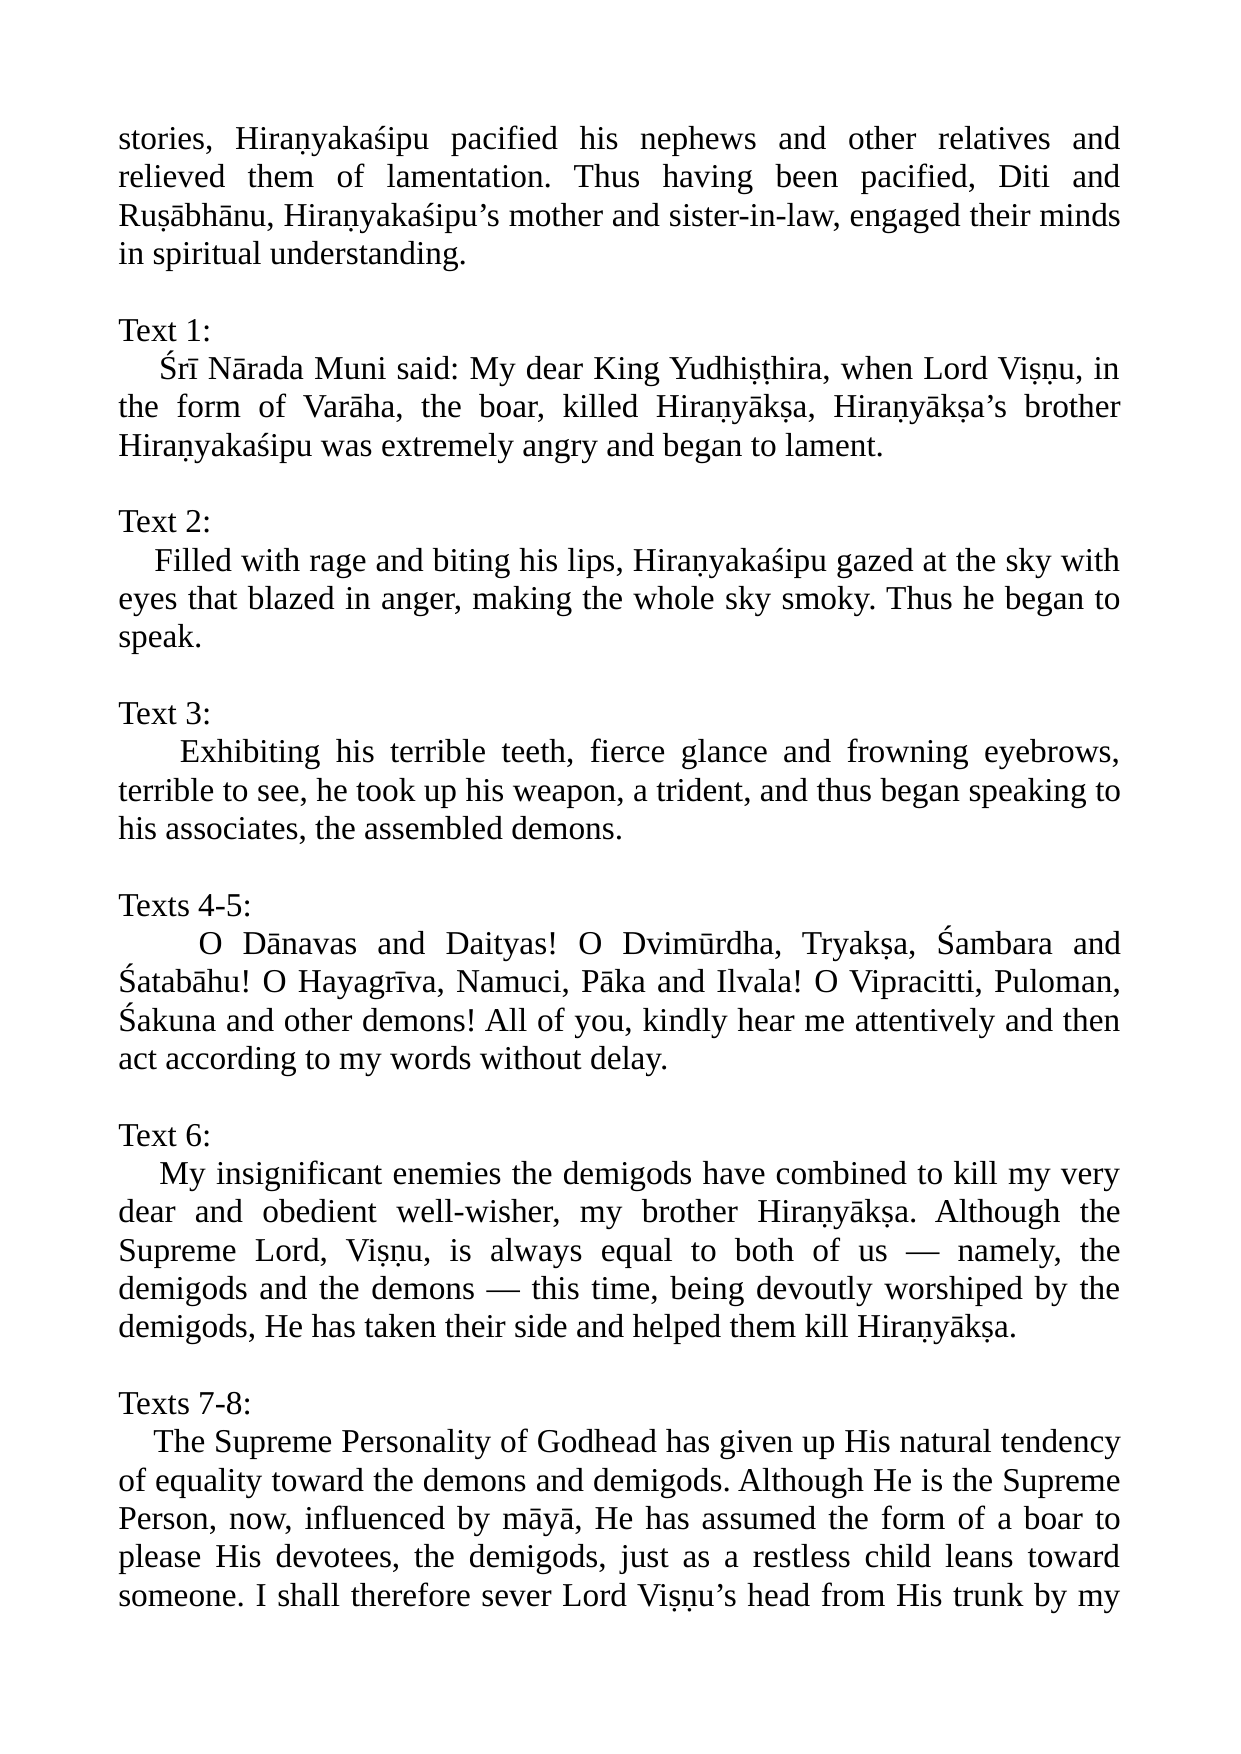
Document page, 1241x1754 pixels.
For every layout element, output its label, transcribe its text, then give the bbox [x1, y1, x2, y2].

text Text 2: [118, 501, 1122, 540]
text Exhibiting his terrible teeth, fierce glance and frowning eyebrows, terrible to see, he took up his weapon, a trident, and thus began speaking to his associates, the assembled demons. [118, 731, 1122, 846]
text Śrī Nārada Muni said: My dear King Yudhiṣṭhira, when Lord Viṣṇu, in the form of Varāha, the boar, killed Hiraṇyākṣa, Hiraṇyākṣa’s brother Hiraṇyakaśipu was extremely angry and began to lament. [118, 348, 1122, 463]
text The Supreme Personality of Godhead has given up His natural tendency of equality toward the demons and demigods. Although He is the Supreme Person, now, influenced by māyā, He has assumed the form of a boar to please His devotees, the demigods, just as a restless child leans toward someone. I shall therefore sever Lord Viṣṇu’s head from His trunk by my [118, 1421, 1122, 1613]
text Text 6: [118, 1115, 1122, 1153]
text stories, Hiraṇyakaśipu pacified his nephews and other relatives and relieved them of lamentation. Thus having been pacified, Diti and Ruṣābhānu, Hiraṇyakaśipu’s mother and sister-in-law, engaged their minds in spiritual understanding. [118, 118, 1122, 271]
text Text 3: [118, 693, 1122, 731]
text Texts 7-8: [118, 1383, 1122, 1421]
text Texts 4-5: [118, 885, 1122, 923]
text O Dānavas and Daityas! O Dvimūrdha, Tryakṣa, Śambara and Śatabāhu! O Hayagrīva, Namuci, Pāka and Ilvala! O Vipracitti, Puloman, Śakuna and other demons! All of you, kindly hear me attentively and then act according to my words without delay. [118, 923, 1122, 1076]
text Text 1: [118, 310, 1122, 348]
text Filled with rage and biting his lips, Hiraṇyakaśipu gazed at the sky with eyes that blazed in anger, making the whole sky smoky. Thus he began to speak. [118, 540, 1122, 655]
text My insignificant enemies the demigods have combined to kill my very dear and obedient well-wisher, my brother Hiraṇyākṣa. Although the Supreme Lord, Viṣṇu, is always equal to both of us — namely, the demigods and the demons — this time, being devoutly worshiped by the demigods, He has taken their side and helped them kill Hiraṇyākṣa. [118, 1153, 1122, 1345]
